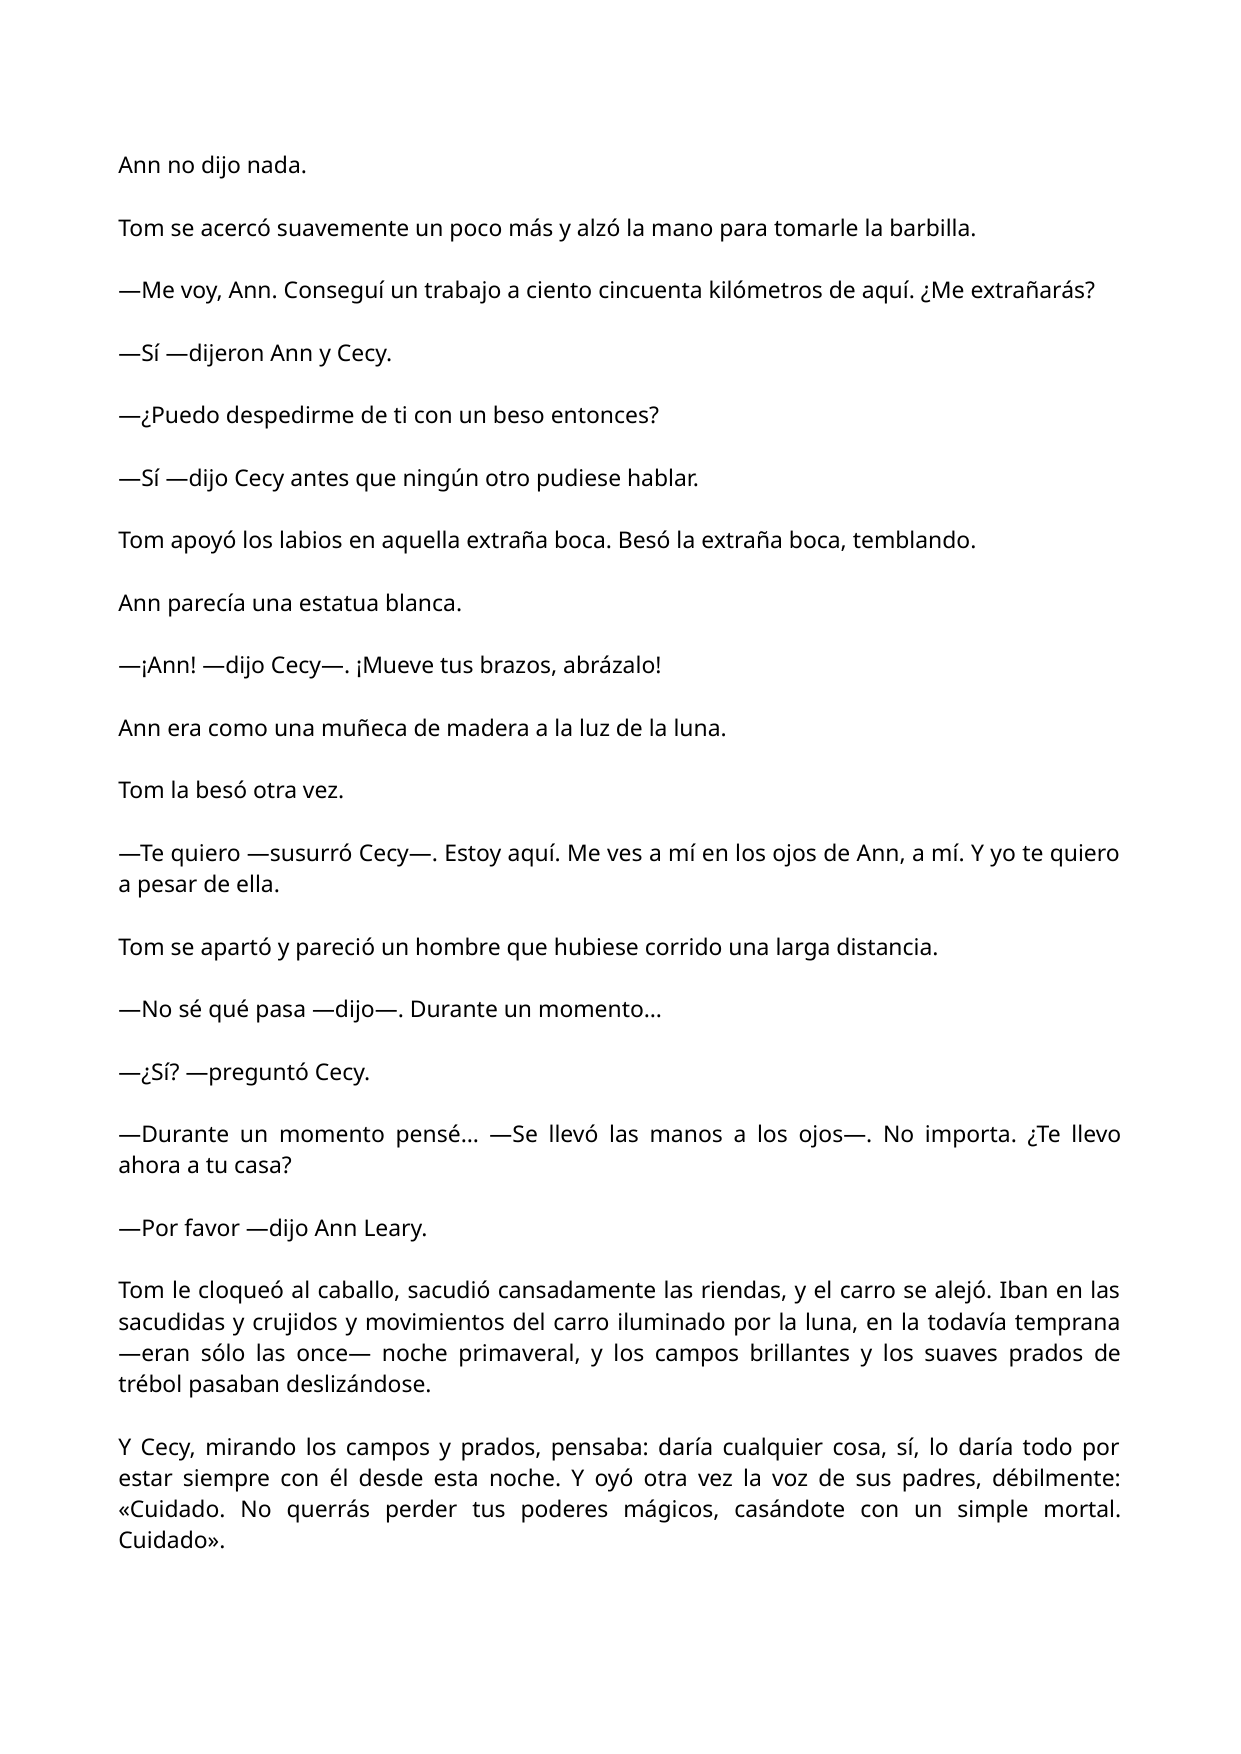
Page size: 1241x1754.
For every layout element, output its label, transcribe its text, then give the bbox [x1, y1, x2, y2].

text Tom se acercó suavemente un poco más y alzó la mano para tomarle la barbilla. [118, 212, 1122, 243]
text —Me voy, Ann. Conseguí un trabajo a ciento cincuenta kilómetros de aquí. ¿Me extrañarás? [118, 274, 1122, 306]
text —No sé qué pasa —dijo—. Durante un momento… [118, 993, 1122, 1024]
text —Durante un momento pensé… —Se llevó las manos a los ojos—. No importa. ¿Te llevo ahora a tu casa? [118, 1118, 1122, 1181]
text Ann era como una muñeca de madera a la luz de la luna. [118, 712, 1122, 743]
text —¡Ann! —dijo Cecy—. ¡Mueve tus brazos, abrázalo! [118, 649, 1122, 681]
text —Sí —dijo Cecy antes que ningún otro pudiese hablar. [118, 462, 1122, 493]
text —Te quiero —susurró Cecy—. Estoy aquí. Me ves a mí en los ojos de Ann, a mí. Y yo te quiero a pesar de ella. [118, 837, 1122, 899]
text Tom la besó otra vez. [118, 774, 1122, 806]
text —¿Sí? —preguntó Cecy. [118, 1056, 1122, 1087]
text —¿Puedo despedirme de ti con un beso entonces? [118, 399, 1122, 431]
text Tom le cloqueó al caballo, sacudió cansadamente las riendas, y el carro se alejó. Iban en las sacudidas y crujidos y movimientos del carro iluminado por la luna, en la todavía temprana —eran sólo las once— noche primaveral, y los campos brillantes y los suaves prados de trébol pasaban deslizándose. [118, 1274, 1122, 1399]
text Tom apoyó los labios en aquella extraña boca. Besó la extraña boca, temblando. [118, 524, 1122, 556]
text —Por favor —dijo Ann Leary. [118, 1212, 1122, 1243]
text Ann no dijo nada. [118, 149, 1122, 181]
text Y Cecy, mirando los campos y prados, pensaba: daría cualquier cosa, sí, lo daría todo por estar siempre con él desde esta noche. Y oyó otra vez la voz de sus padres, débilmente: «Cuidado. No querrás perder tus poderes mágicos, casándote con un simple mortal. Cuidado». [118, 1431, 1122, 1556]
text —Sí —dijeron Ann y Cecy. [118, 337, 1122, 368]
text Tom se apartó y pareció un hombre que hubiese corrido una larga distancia. [118, 931, 1122, 962]
text Ann parecía una estatua blanca. [118, 587, 1122, 618]
